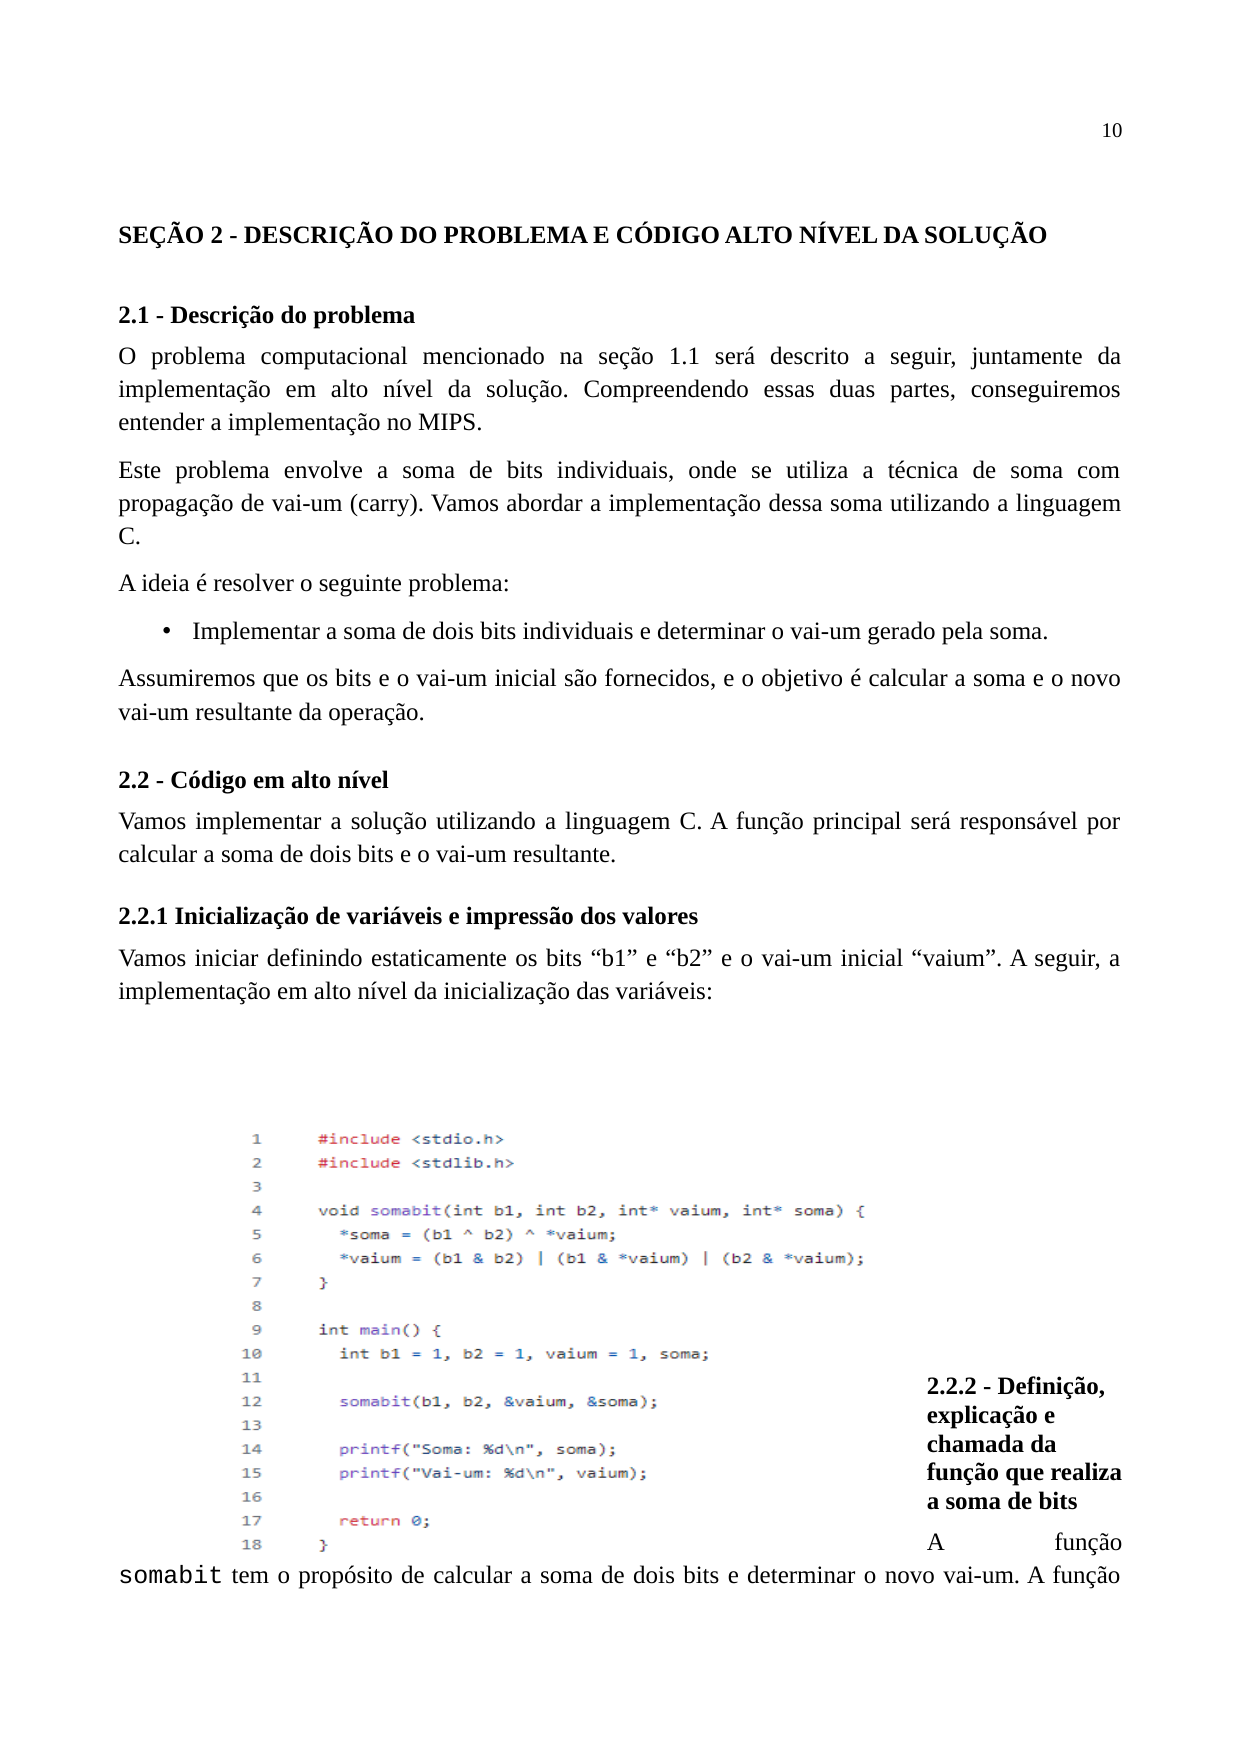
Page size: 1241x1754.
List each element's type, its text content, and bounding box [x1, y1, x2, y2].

text Vamos implementar a solução utilizando a linguagem C. A função principal será responsável por calcular a soma de dois bits e o vai-um resultante. [118, 806, 1122, 868]
subtitle 2.2.1 Inicialização de variáveis e impressão dos valores [118, 901, 1122, 930]
subtitle 2.1 - Descrição do problema [118, 300, 1122, 328]
text Este problema envolve a soma de bits individuais, onde se utiliza a técnica de soma com propagação de vai-um (carry). Vamos abordar a implementação dessa soma utilizando a linguagem C. [118, 455, 1122, 549]
list Implementar a soma de dois bits individuais e determinar o vai-um gerado pela soma. [162, 616, 1122, 645]
subtitle SEÇÃO 2 - DESCRIÇÃO DO PROBLEMA E CÓDIGO ALTO NÍVEL DA SOLUÇÃO [118, 220, 1122, 249]
text Vamos iniciar definindo estaticamente os bits “b1” e “b2” e o vai-um inicial “vaium”. A seguir, a implementação em alto nível da inicialização das variáveis: [118, 943, 1122, 1004]
text A ideia é resolver o seguinte problema: [118, 568, 1122, 597]
picture [223, 1126, 927, 1559]
text O problema computacional mencionado na seção 1.1 será descrito a seguir, juntamente da implementação em alto nível da solução. Compreendendo essas duas partes, conseguiremos entender a implementação no MIPS. [118, 341, 1122, 436]
text A função somabit tem o propósito de calcular a soma de dois bits e determinar o novo vai-um. A função [118, 1527, 1122, 1591]
subtitle 2.2.2 - Definição, explicação e chamada da função que realiza a soma de bits [927, 1371, 1122, 1515]
subtitle [118, 1371, 223, 1515]
text Assumiremos que os bits e o vai-um inicial são fornecidos, e o objetivo é calcular a soma e o novo vai-um resultante da operação. [118, 663, 1122, 725]
subtitle 2.2 - Código em alto nível [118, 765, 1122, 794]
